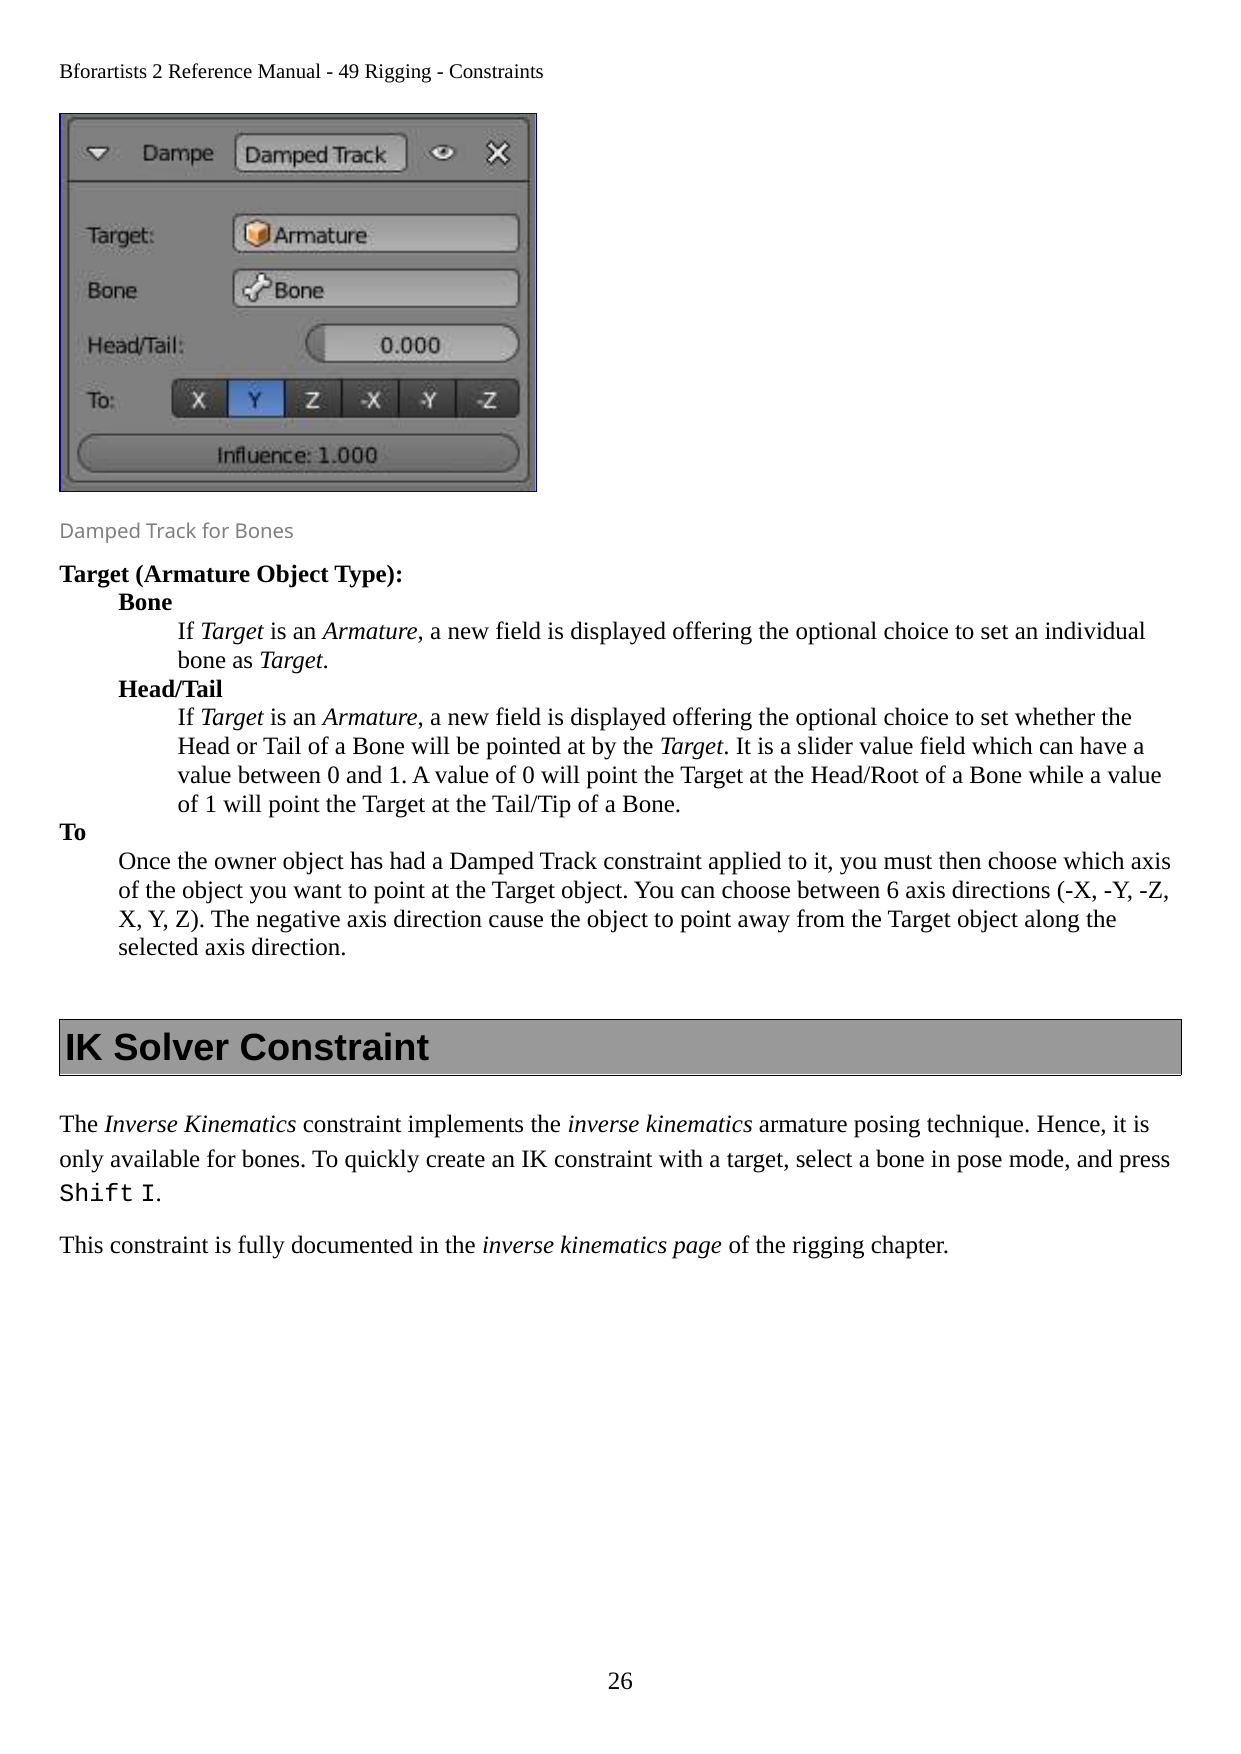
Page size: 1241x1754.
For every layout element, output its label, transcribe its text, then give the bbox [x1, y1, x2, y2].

list Once the owner object has had a Damped Track constraint applied to it, you must then choose which axis of the object you want to point at the Target object. You can choose between 6 axis directions (-X, -Y, -Z, X, Y, Z). The negative axis direction cause the object to point away from the Target object along the selected axis direction. [118, 846, 1181, 961]
subtitle Target (Armature Object Type): [59, 559, 1181, 587]
text This constraint is fully documented in the inverse kinematics page of the rigging chapter. [59, 1230, 1181, 1258]
picture [61, 114, 536, 491]
text Damped Track for Bones [59, 513, 1181, 544]
list If Target is an Armature, a new field is displayed offering the optional choice to set whether the Head or Tail of a Bone will be pointed at by the Target. It is a slider value field which can have a value between 0 and 1. A value of 0 will point the Target at the Head/Root of a Bone while a value of 1 will point the Target at the Tail/Tip of a Bone. [177, 702, 1181, 817]
table_header IK Solver Constraint [60, 1020, 1181, 1074]
subtitle Head/Tail [118, 674, 1181, 702]
list If Target is an Armature, a new field is displayed offering the optional choice to set an individual bone as Target. [177, 616, 1181, 674]
subtitle Bone [118, 587, 1181, 616]
text The Inverse Kinematics constraint implements the inverse kinematics armature posing technique. Hence, it is only available for bones. To quickly create an IK constraint with a target, select a bone in pose mode, and press Shift I. [59, 1109, 1181, 1209]
subtitle To [59, 817, 1181, 846]
